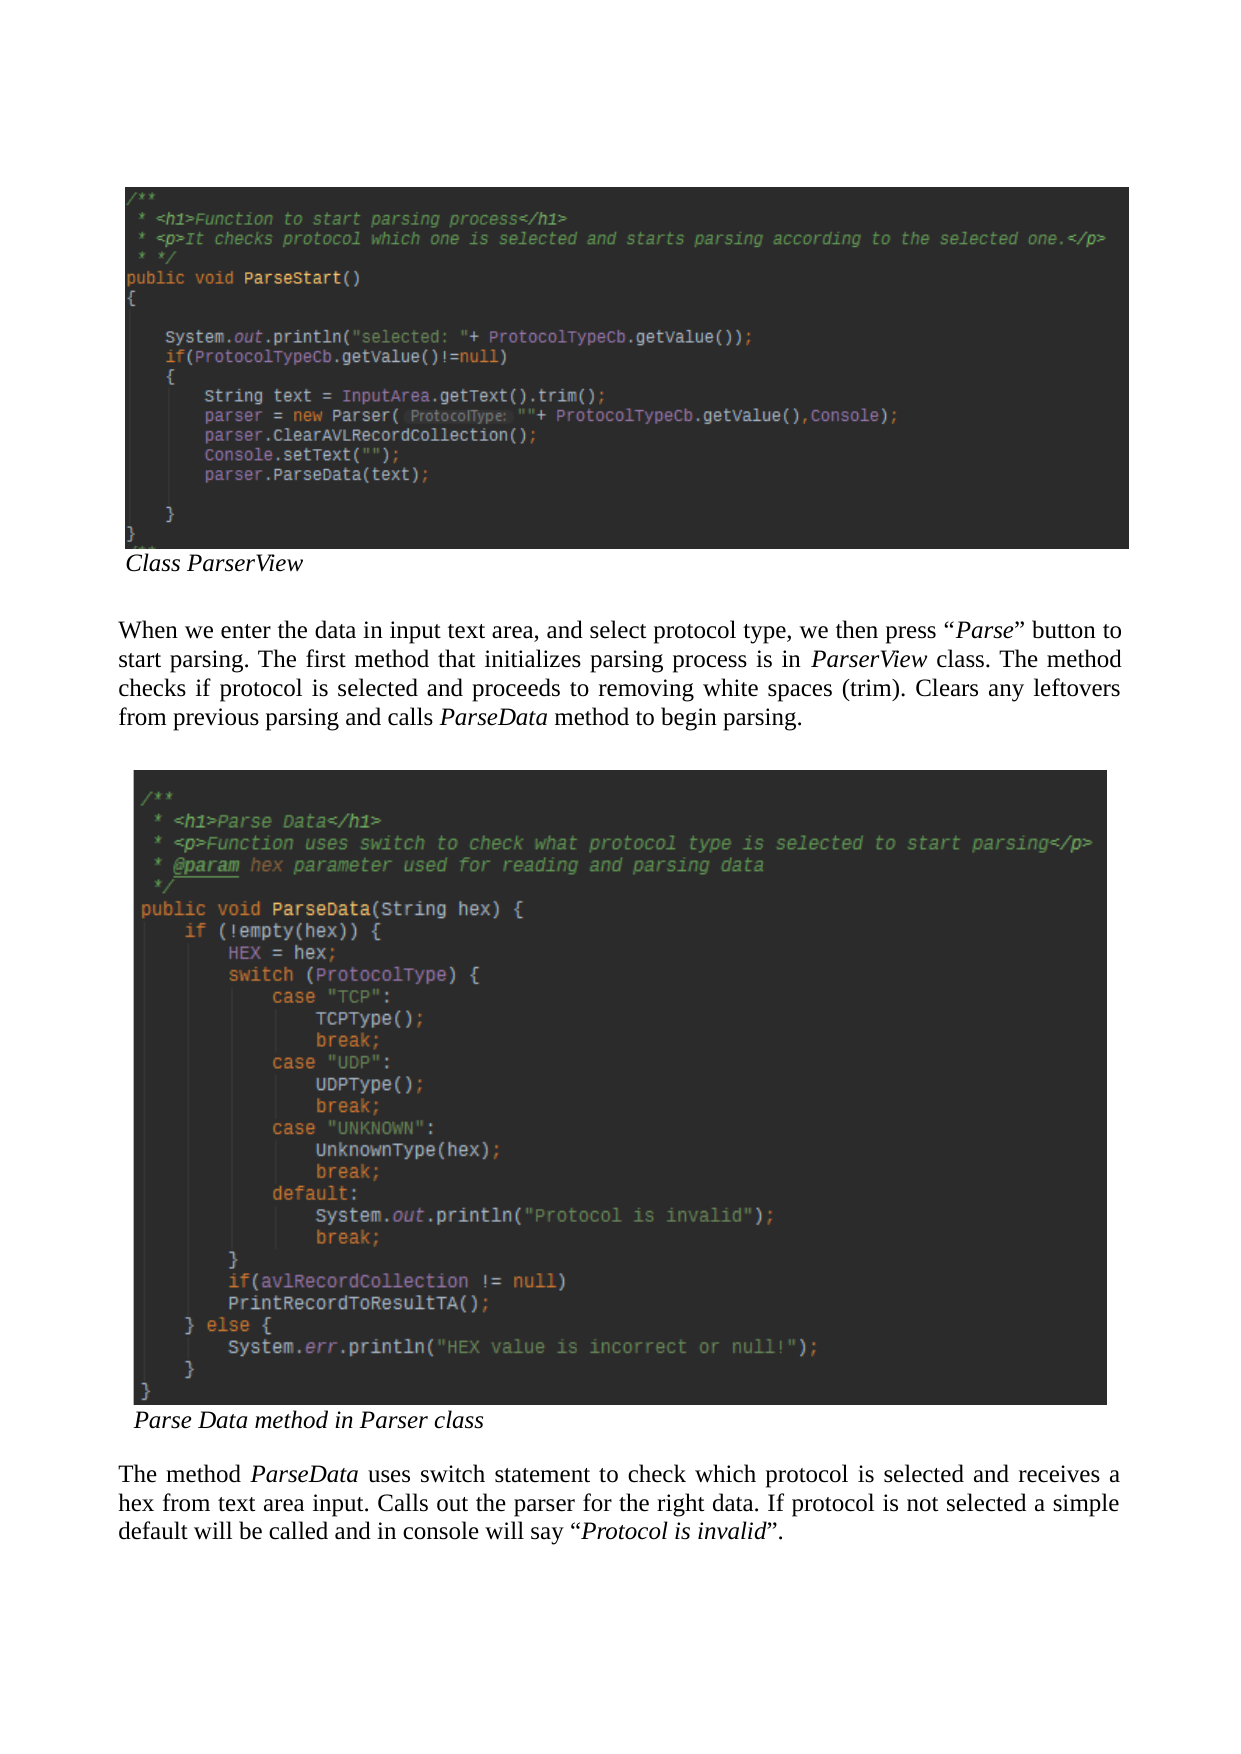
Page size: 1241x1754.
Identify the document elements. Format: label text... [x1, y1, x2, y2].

text Class ParserView [125, 549, 1129, 577]
text When we enter the data in input text area, and select protocol type, we then press “Parse” button to start parsing. The first method that initializes parsing process is in ParserView class. The method checks if protocol is selected and proceeds to removing white spaces (trim). Clears any leftovers from previous parsing and calls ParseData method to begin parsing. [118, 616, 1122, 731]
picture [133, 770, 1107, 1405]
text The method ParseData uses switch statement to check which protocol is selected and receives a hex from text area input. Calls out the parser for the right data. If protocol is not selected a simple default will be called and in console will say “Protocol is invalid”. [118, 1459, 1122, 1545]
text Parse Data method in Parser class [133, 1405, 1107, 1434]
picture [125, 187, 1129, 549]
